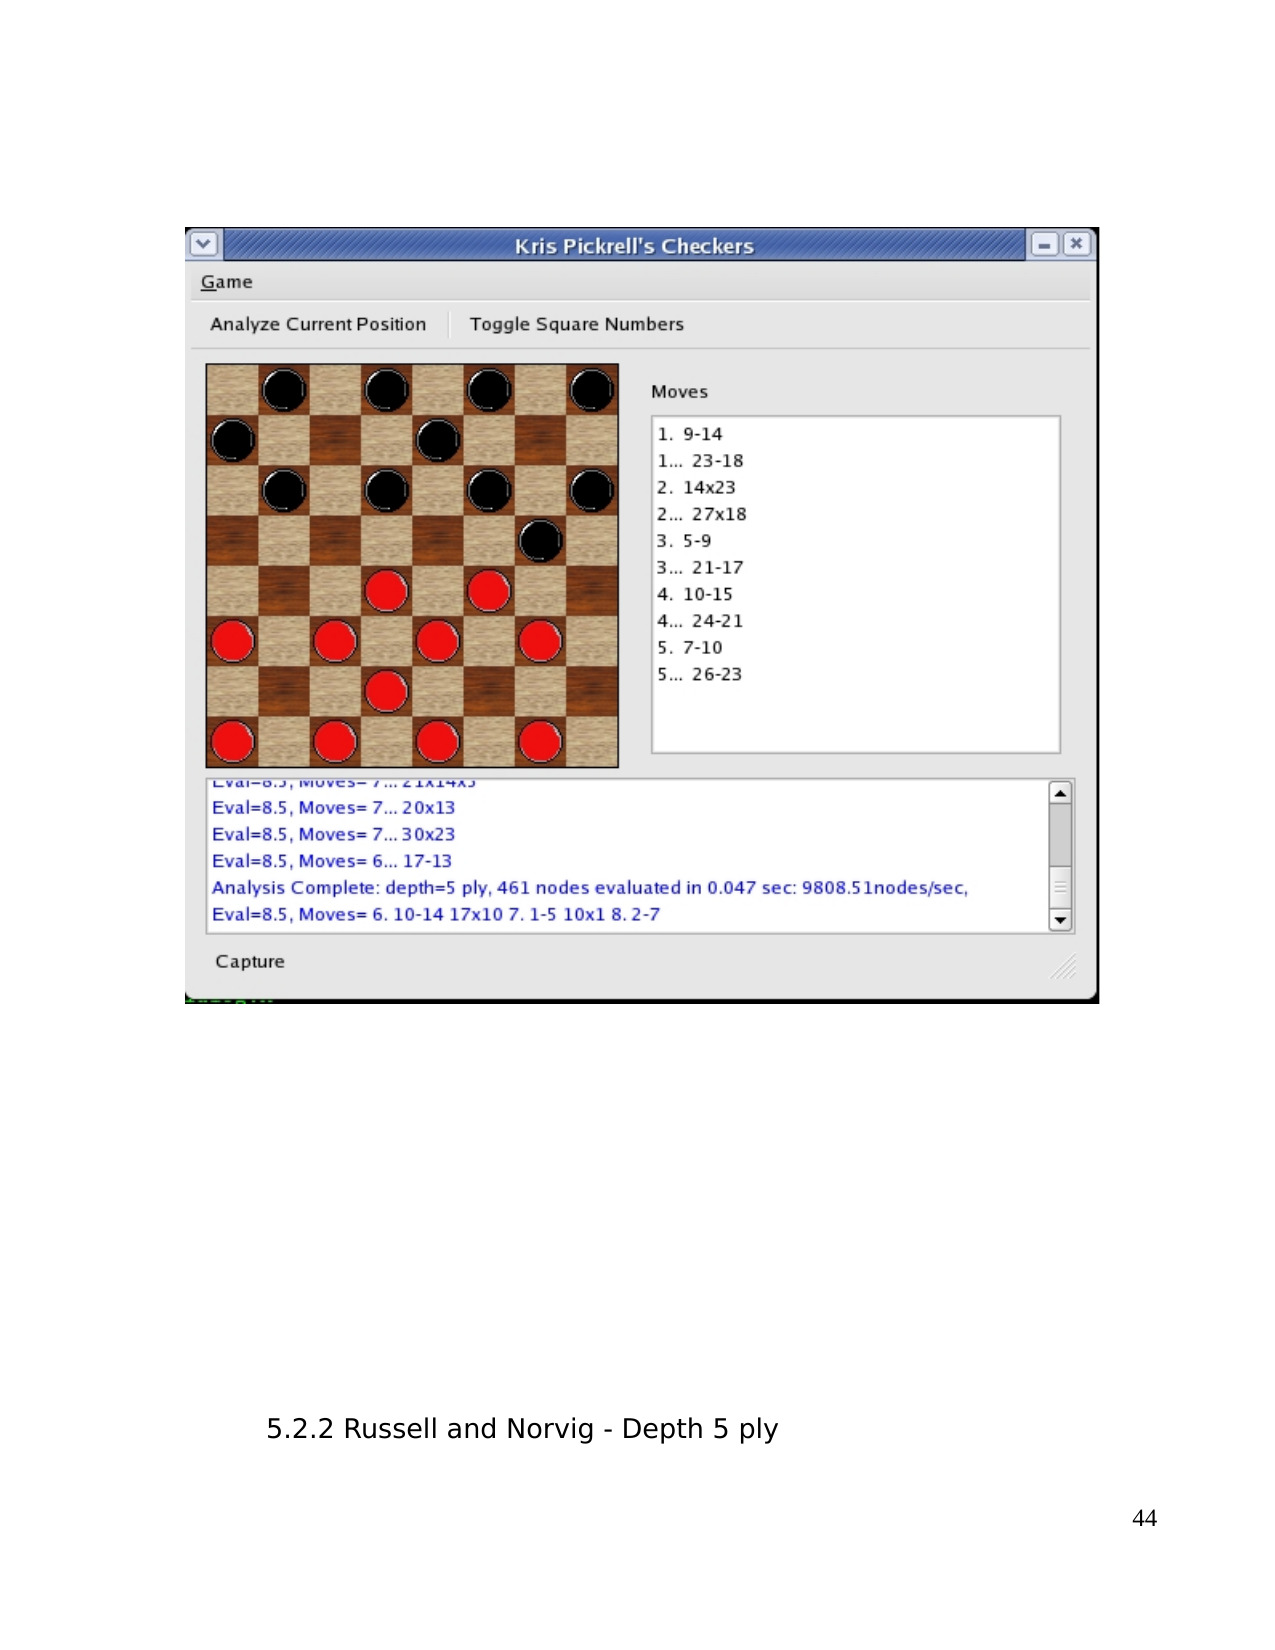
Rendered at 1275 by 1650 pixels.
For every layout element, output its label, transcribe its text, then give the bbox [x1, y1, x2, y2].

text 5.2.2 Russell and Norvig - Depth 5 ply [118, 1413, 1157, 1445]
picture [185, 227, 1100, 1004]
